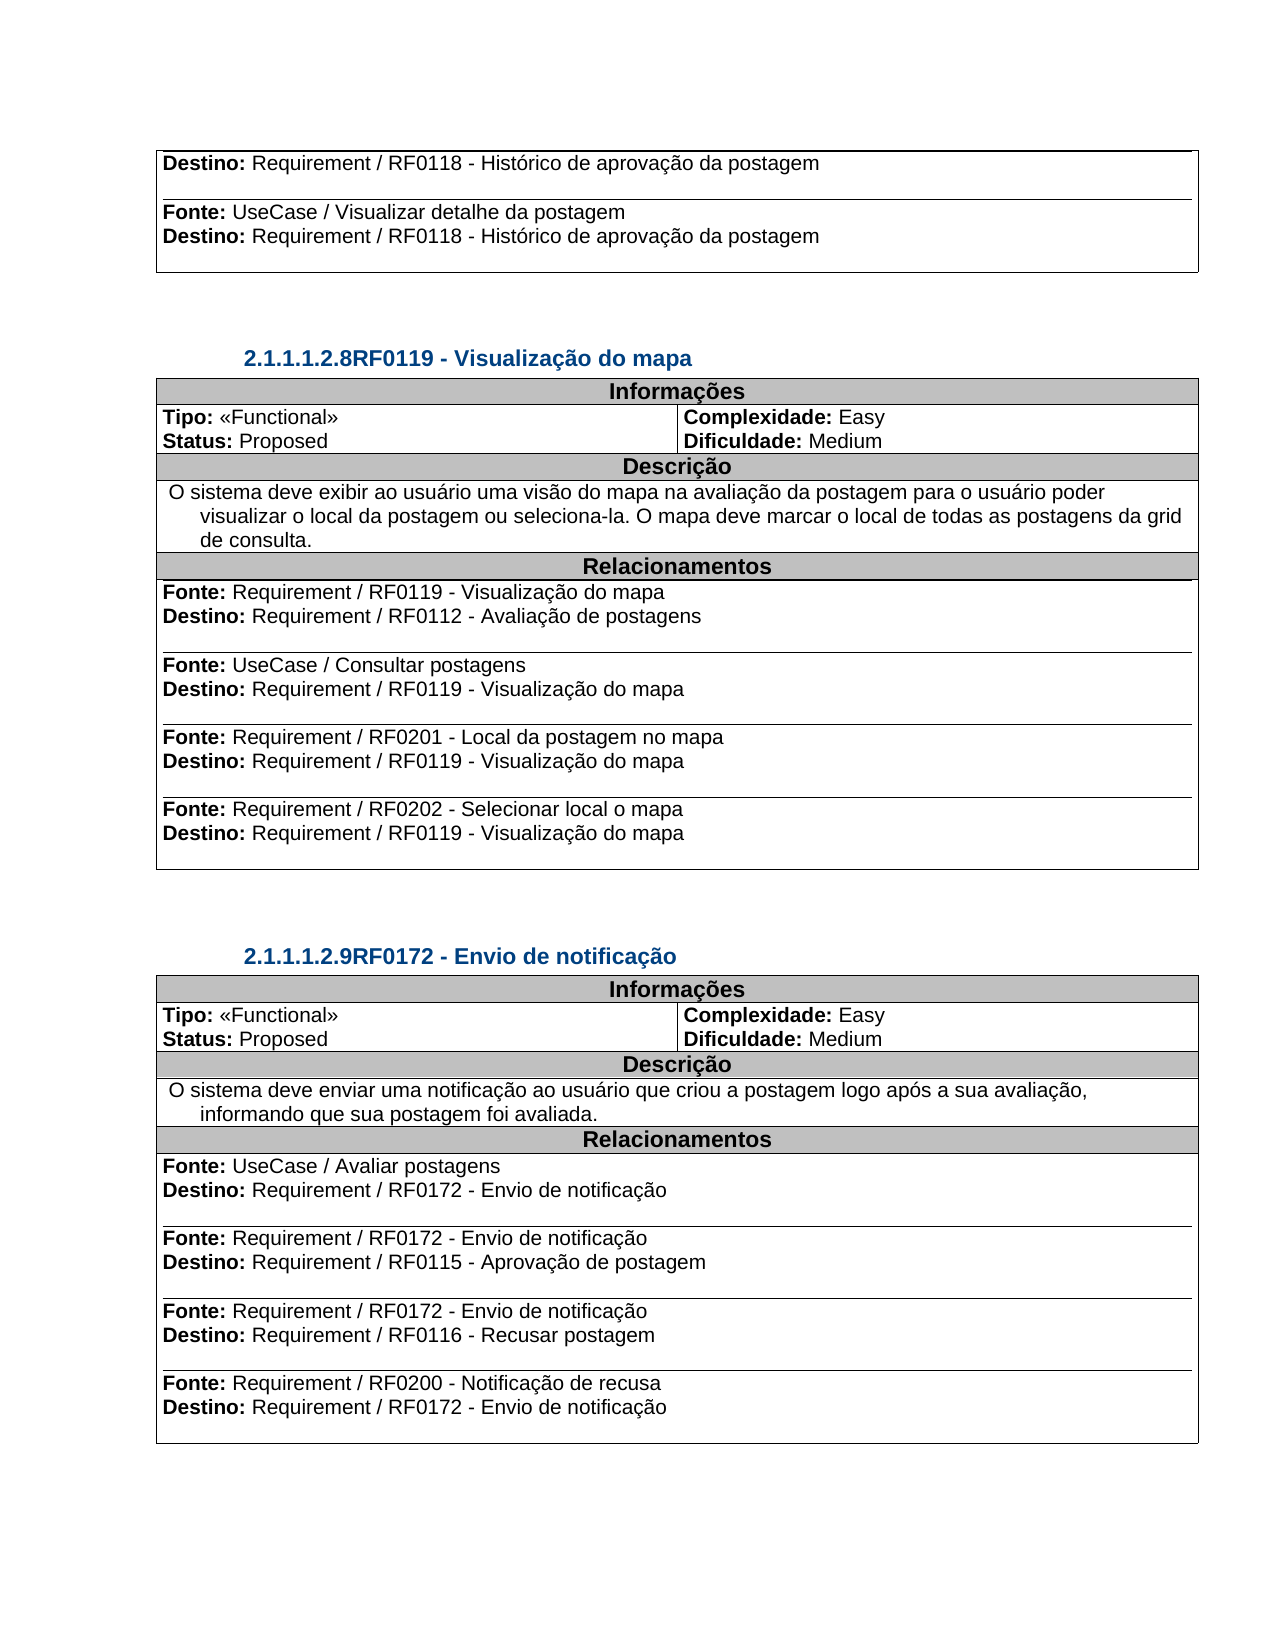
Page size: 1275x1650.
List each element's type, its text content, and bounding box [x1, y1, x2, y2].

table_cell Fonte: Requirement / RF0201 - Local da postagem no mapa Destino: Requirement / RF0119 - Visualização do mapa [163, 725, 1192, 797]
table_cell Descrição [157, 454, 1198, 480]
table_header Fonte: Requirement / RF0119 - Visualização do mapa Destino: Requirement / RF0112 - Avaliação de postagens [163, 581, 1192, 652]
table_cell Complexidade: Easy Dificuldade: Medium [678, 405, 1198, 453]
table_cell Fonte: UseCase / Visualizar detalhe da postagem Destino: Requirement / RF0118 - Histórico de aprovação da postagem [163, 200, 1192, 271]
table_cell Relacionamentos [157, 553, 1198, 579]
table_cell Descrição [157, 1052, 1198, 1077]
table_cell Tipo: «Functional» Status: Proposed [157, 1003, 677, 1051]
table_cell O sistema deve enviar uma notificação ao usuário que criou a postagem logo após a sua avaliação, informando que sua postagem foi avaliada. [157, 1079, 1198, 1126]
table_cell Relacionamentos [157, 1127, 1198, 1153]
table_cell [157, 151, 163, 271]
table_cell Fonte: Requirement / RF0172 - Envio de notificação Destino: Requirement / RF0116 - Recusar postagem [163, 1299, 1192, 1370]
table_header Fonte: UseCase / Avaliar postagens Destino: Requirement / RF0172 - Envio de notificação [163, 1154, 1192, 1226]
table_cell Destino: Requirement / RF0118 - Histórico de aprovação da postagem [163, 152, 1192, 199]
table_cell [1192, 151, 1198, 271]
table_header Informações [157, 379, 1198, 404]
table_cell [157, 1154, 163, 1443]
table_cell [157, 580, 163, 869]
table_cell Fonte: UseCase / Consultar postagens Destino: Requirement / RF0119 - Visualização do mapa [163, 653, 1192, 724]
table_cell Fonte: Requirement / RF0200 - Notificação de recusa Destino: Requirement / RF0172 - Envio de notificação [163, 1371, 1192, 1443]
table_cell Fonte: Requirement / RF0202 - Selecionar local o mapa Destino: Requirement / RF0119 - Visualização do mapa [163, 798, 1192, 869]
table_cell Complexidade: Easy Dificuldade: Medium [678, 1003, 1198, 1051]
table_cell Fonte: Requirement / RF0172 - Envio de notificação Destino: Requirement / RF0115 - Aprovação de postagem [163, 1227, 1192, 1298]
table_cell O sistema deve exibir ao usuário uma visão do mapa na avaliação da postagem para o usuário poder visualizar o local da postagem ou seleciona-la. O mapa deve marcar o local de todas as postagens da grid de consulta. [157, 481, 1198, 552]
table_header Informações [157, 976, 1198, 1002]
table_cell [1192, 580, 1198, 869]
list RF0119 - Visualização do mapa [244, 345, 1125, 371]
list RF0172 - Envio de notificação [244, 943, 1125, 969]
table_cell Tipo: «Functional» Status: Proposed [157, 405, 677, 453]
table_cell [1192, 1154, 1198, 1443]
